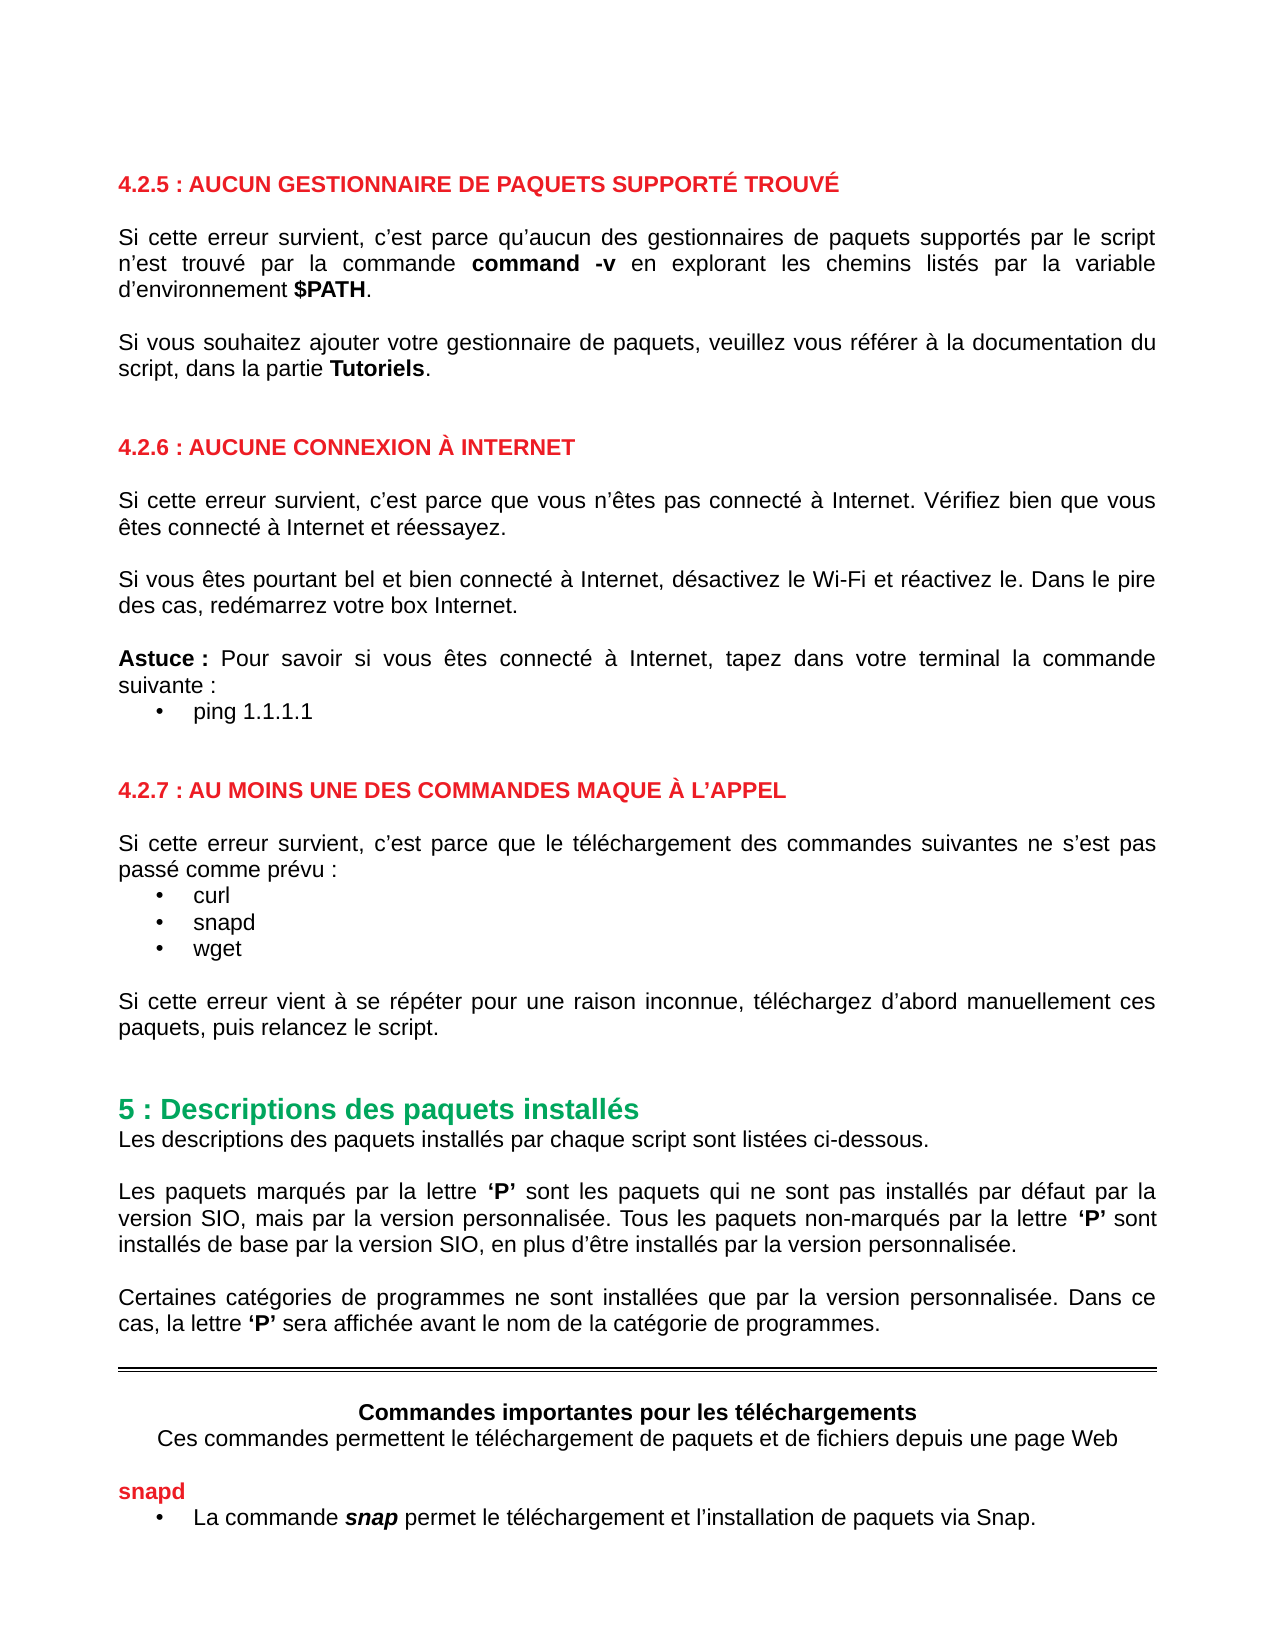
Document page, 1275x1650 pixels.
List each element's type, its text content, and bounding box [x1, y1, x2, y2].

text snapd [118, 1478, 1157, 1504]
text 4.2.5 : AUCUN GESTIONNAIRE DE PAQUETS SUPPORTÉ TROUVÉ [118, 171, 1157, 197]
list La commande snap permet le téléchargement et l’installation de paquets via Snap. [156, 1504, 1157, 1531]
text Si cette erreur survient, c’est parce que vous n’êtes pas connecté à Internet. Vérifiez bien que vous êtes connecté à Internet et réessayez. [118, 487, 1157, 540]
text 4.2.7 : AU MOINS UNE DES COMMANDES MAQUE À L’APPEL [118, 777, 1157, 803]
list curl [156, 882, 1157, 909]
text Astuce : Pour savoir si vous êtes connecté à Internet, tapez dans votre terminal la commande suivante : [118, 645, 1157, 698]
text Si cette erreur vient à se répéter pour une raison inconnue, téléchargez d’abord manuellement ces paquets, puis relancez le script. [118, 988, 1157, 1041]
text Ces commandes permettent le téléchargement de paquets et de fichiers depuis une page Web [118, 1425, 1157, 1452]
text 5 : Descriptions des paquets installés [118, 1092, 1157, 1126]
text 4.2.6 : AUCUNE CONNEXION À INTERNET [118, 434, 1157, 461]
text Si vous souhaitez ajouter votre gestionnaire de paquets, veuillez vous référer à la documentation du script, dans la partie Tutoriels. [118, 329, 1157, 382]
list snapd [156, 909, 1157, 935]
text Commandes importantes pour les téléchargements [118, 1399, 1157, 1425]
text Certaines catégories de programmes ne sont installées que par la version personnalisée. Dans ce cas, la lettre ‘P’ sera affichée avant le nom de la catégorie de programmes. [118, 1284, 1157, 1336]
text Les descriptions des paquets installés par chaque script sont listées ci-dessous. [118, 1126, 1157, 1152]
list wget [156, 935, 1157, 961]
text Si cette erreur survient, c’est parce que le téléchargement des commandes suivantes ne s’est pas passé comme prévu : [118, 830, 1157, 882]
text Si cette erreur survient, c’est parce qu’aucun des gestionnaires de paquets supportés par le script n’est trouvé par la commande command -v en explorant les chemins listés par la variable d’environnement $PATH. [118, 223, 1157, 303]
text Si vous êtes pourtant bel et bien connecté à Internet, désactivez le Wi-Fi et réactivez le. Dans le pire des cas, redémarrez votre box Internet. [118, 566, 1157, 619]
list ping 1.1.1.1 [156, 698, 1157, 724]
text Les paquets marqués par la lettre ‘P’ sont les paquets qui ne sont pas installés par défaut par la version SIO, mais par la version personnalisée. Tous les paquets non-marqués par la lettre ‘P’ sont installés de base par la version SIO, en plus d’être installés par la version personnalisée. [118, 1178, 1157, 1257]
